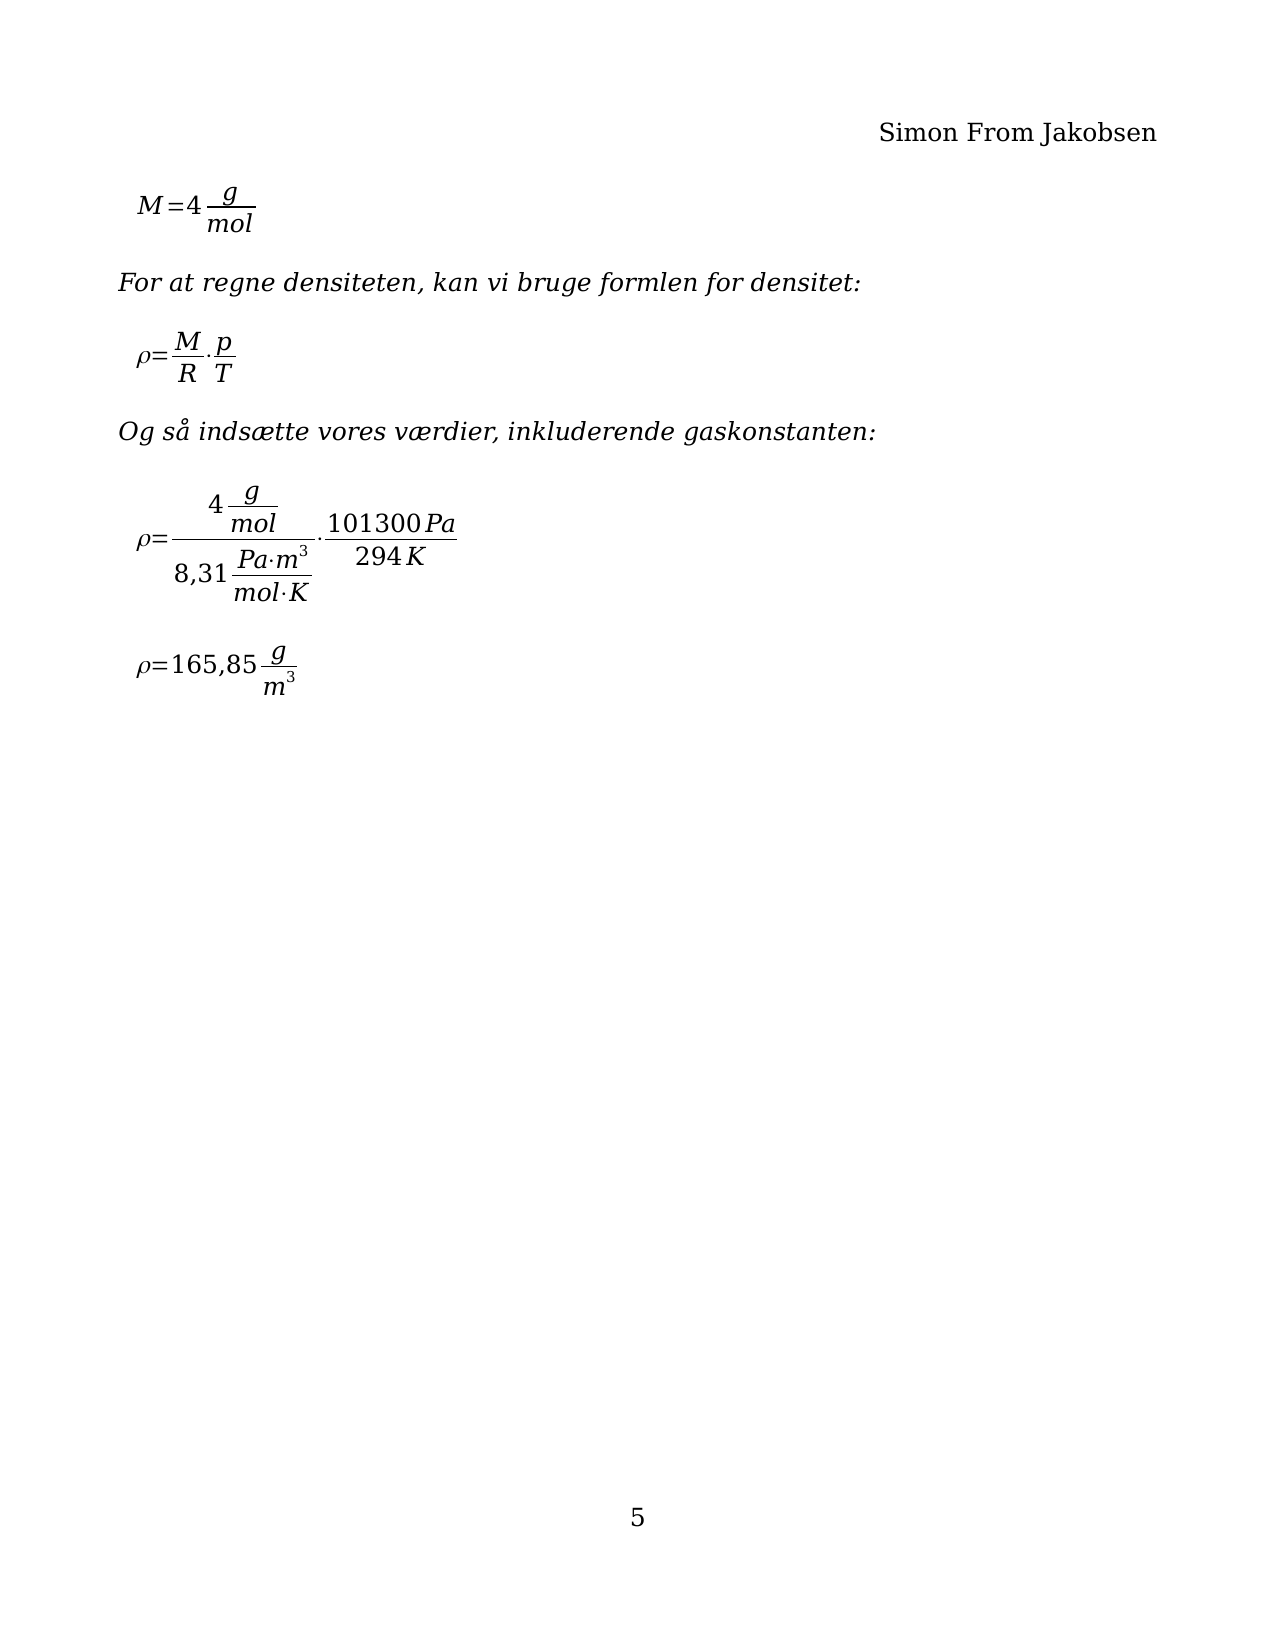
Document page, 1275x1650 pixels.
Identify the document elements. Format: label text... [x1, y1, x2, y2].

text For at regne densiteten, kan vi bruge formlen for densitet: [118, 268, 1157, 297]
text Og så indsætte vores værdier, inkluderende gaskonstanten: [118, 418, 1157, 447]
